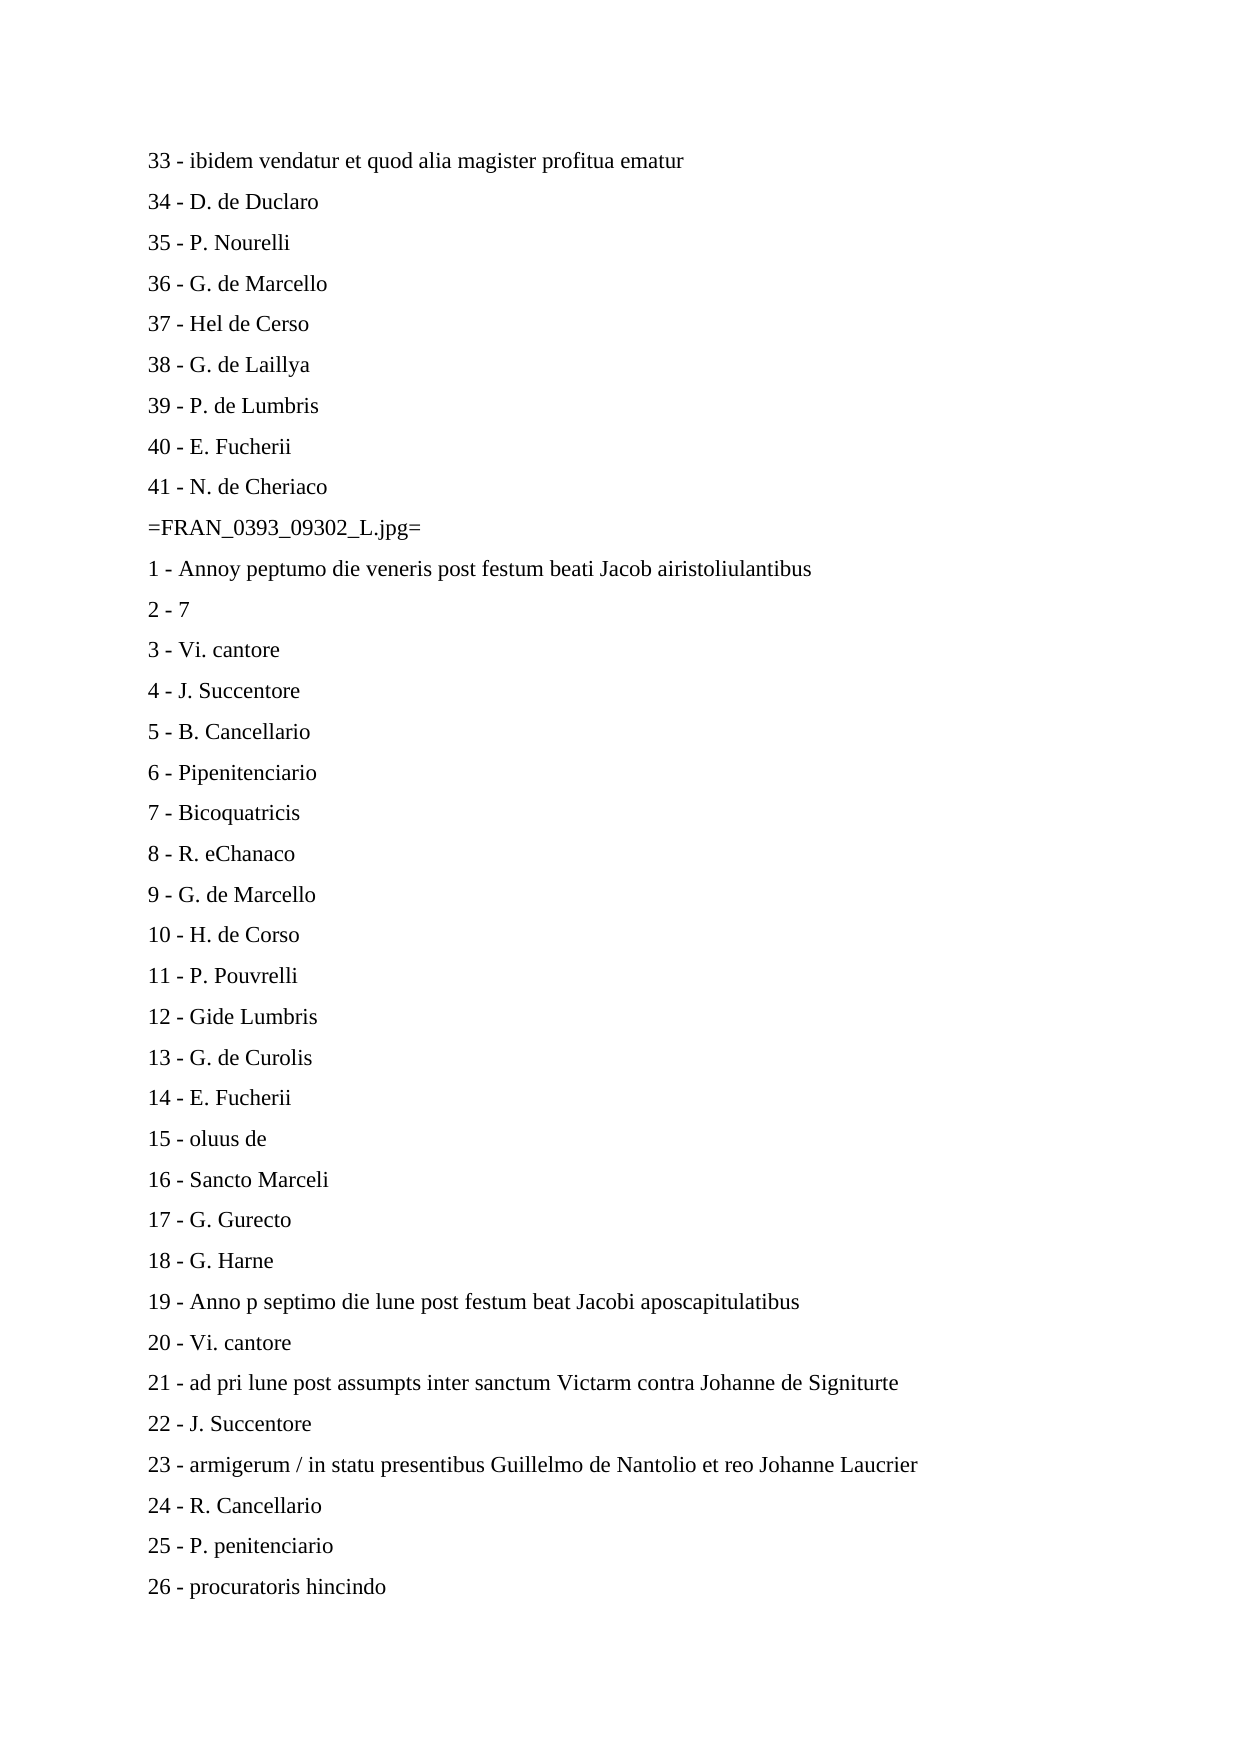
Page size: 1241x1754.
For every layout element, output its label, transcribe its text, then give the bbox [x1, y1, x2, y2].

text 21 - ad pri lune post assumpts inter sanctum Victarm contra Johanne de Signiturte [148, 1369, 1093, 1396]
text 15 - oluus de [148, 1125, 1093, 1151]
text 16 - Sancto Marceli [148, 1166, 1093, 1192]
text 18 - G. Harne [148, 1247, 1093, 1274]
text 6 - Pipenitenciario [148, 758, 1093, 785]
text 38 - G. de Laillya [148, 351, 1093, 378]
text 10 - H. de Corso [148, 921, 1093, 948]
text 5 - B. Cancellario [148, 718, 1093, 744]
text 22 - J. Succentore [148, 1410, 1093, 1437]
text 14 - E. Fucherii [148, 1084, 1093, 1111]
text 13 - G. de Curolis [148, 1044, 1093, 1070]
text 9 - G. de Marcello [148, 881, 1093, 907]
text 3 - Vi. cantore [148, 636, 1093, 663]
text 35 - P. Nourelli [148, 229, 1093, 255]
text 33 - ibidem vendatur et quod alia magister profitua ematur [148, 148, 1093, 174]
text 20 - Vi. cantore [148, 1329, 1093, 1355]
text 36 - G. de Marcello [148, 270, 1093, 296]
text 8 - R. eChanaco [148, 840, 1093, 866]
text 19 - Anno p septimo die lune post festum beat Jacobi aposcapitulatibus [148, 1288, 1093, 1314]
text 26 - procuratoris hincindo [148, 1573, 1093, 1599]
text 17 - G. Gurecto [148, 1207, 1093, 1233]
text 41 - N. de Cheriaco [148, 473, 1093, 500]
text 39 - P. de Lumbris [148, 392, 1093, 418]
text 11 - P. Pouvrelli [148, 962, 1093, 988]
text 25 - P. penitenciario [148, 1532, 1093, 1559]
text =FRAN_0393_09302_L.jpg= [148, 514, 1093, 541]
text 37 - Hel de Cerso [148, 311, 1093, 337]
text 4 - J. Succentore [148, 677, 1093, 703]
text 24 - R. Cancellario [148, 1492, 1093, 1518]
text 1 - Annoy peptumo die veneris post festum beati Jacob airistoliulantibus [148, 555, 1093, 581]
text 40 - E. Fucherii [148, 433, 1093, 459]
text 23 - armigerum / in statu presentibus Guillelmo de Nantolio et reo Johanne Laucrier [148, 1451, 1093, 1477]
text 7 - Bicoquatricis [148, 799, 1093, 826]
text 34 - D. de Duclaro [148, 188, 1093, 215]
text 12 - Gide Lumbris [148, 1003, 1093, 1029]
text 2 - 7 [148, 596, 1093, 622]
